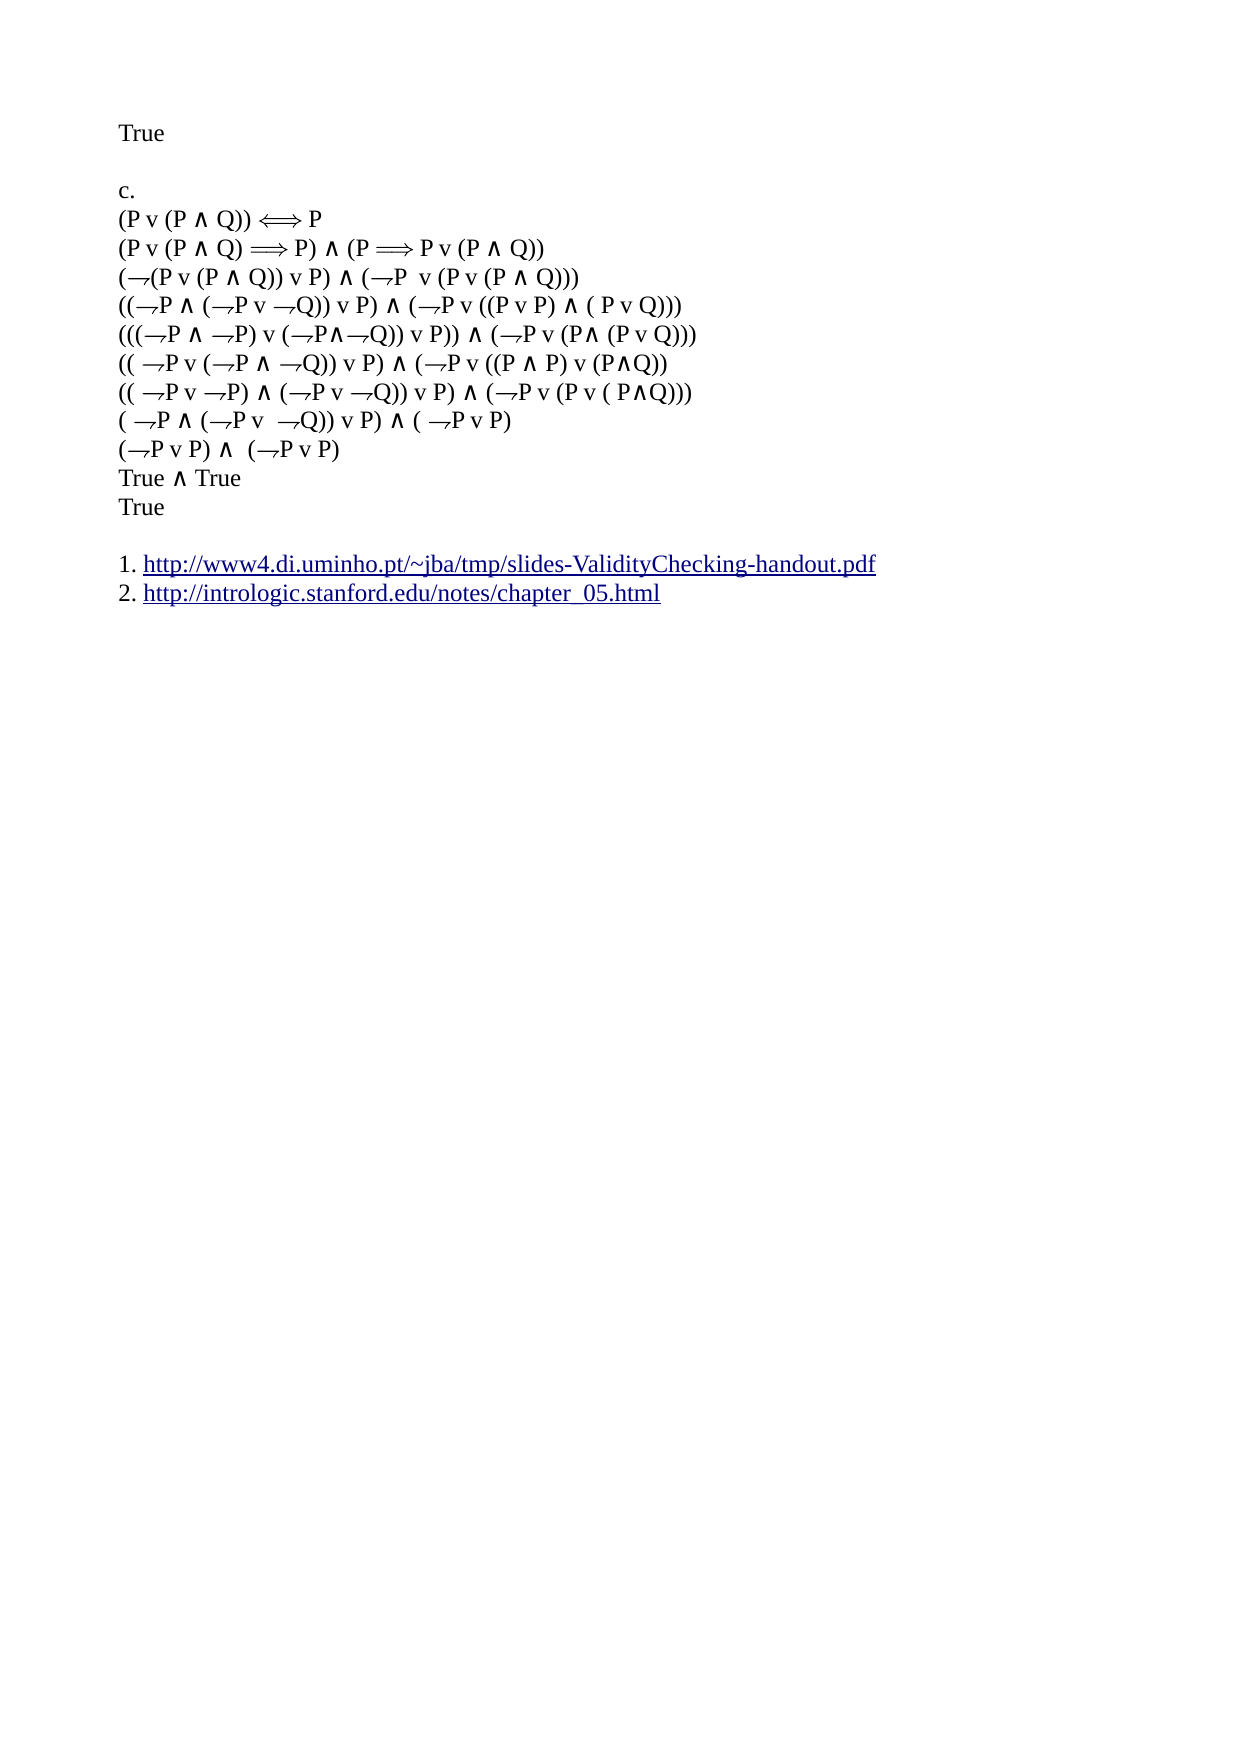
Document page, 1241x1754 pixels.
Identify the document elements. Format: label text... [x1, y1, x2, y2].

text True [118, 492, 1122, 521]
text 1. http://www4.di.uminho.pt/~jba/tmp/slides-ValidityChecking-handout.pdf [118, 549, 1122, 578]
text ((P ∧ (P v Q)) v P) ∧ (P v ((P v P) ∧ ( P v Q))) [118, 291, 1122, 319]
text (( P v (P ∧ Q)) v P) ∧ (P v ((P ∧ P) v (P∧Q)) [118, 348, 1122, 377]
text True ∧ True [118, 463, 1122, 492]
text (P v (P ∧ Q) P) ∧ (P P v (P ∧ Q)) [118, 233, 1122, 262]
text ( P ∧ (P v Q)) v P) ∧ ( P v P) [118, 406, 1122, 434]
text True [118, 118, 1122, 147]
text c. [118, 176, 1122, 204]
text (P v (P ∧ Q)) P [118, 204, 1122, 233]
text (((P ∧ P) v (P∧Q)) v P)) ∧ (P v (P∧ (P v Q))) [118, 319, 1122, 348]
text ((P v (P ∧ Q)) v P) ∧ (P v (P v (P ∧ Q))) [118, 262, 1122, 291]
text (P v P) ∧ (P v P) [118, 434, 1122, 463]
text (( P v P) ∧ (P v Q)) v P) ∧ (P v (P v ( P∧Q))) [118, 377, 1122, 406]
text 2. http://intrologic.stanford.edu/notes/chapter_05.html [118, 578, 1122, 607]
